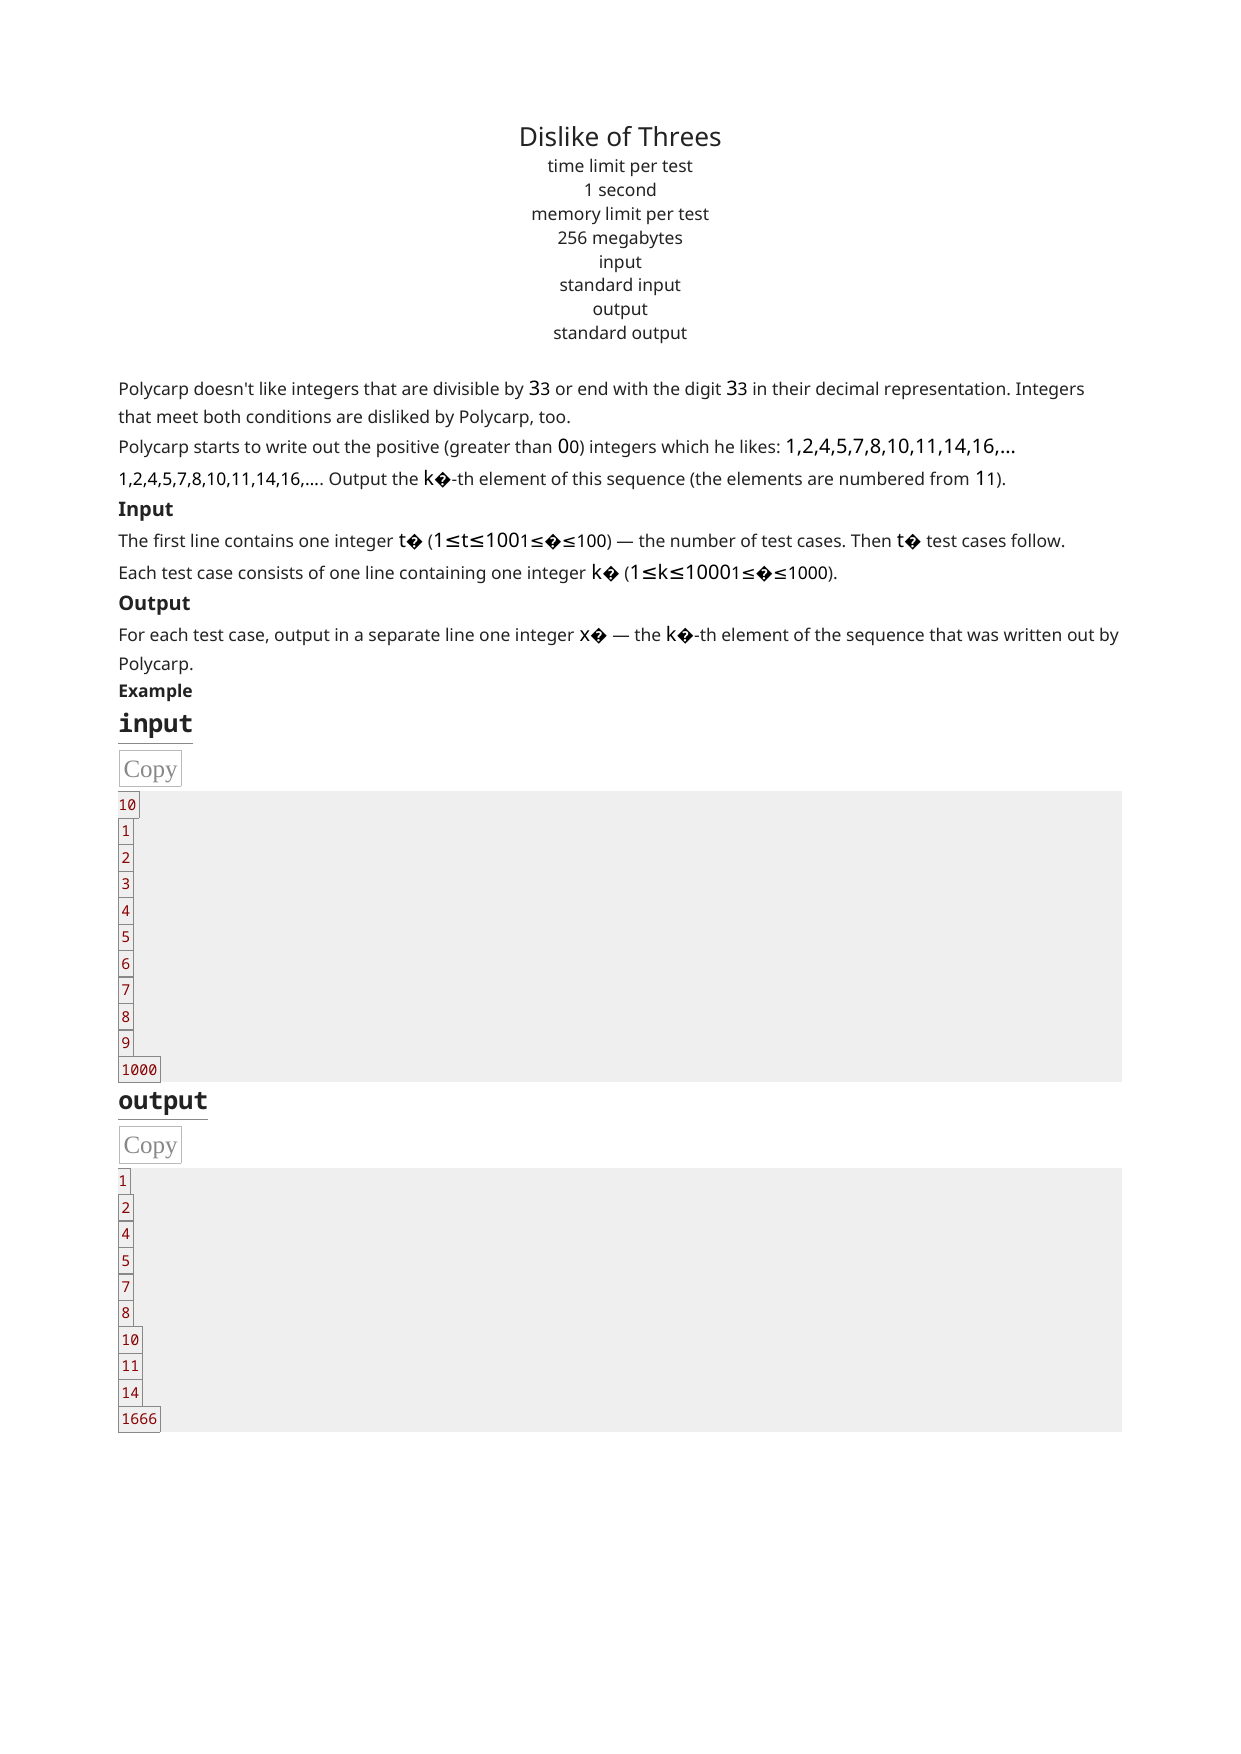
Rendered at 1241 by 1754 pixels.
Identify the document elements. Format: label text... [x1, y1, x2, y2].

text 5 [119, 925, 133, 950]
text [134, 1029, 1122, 1056]
text 11 [119, 1354, 142, 1379]
text 3 [119, 872, 133, 897]
text 8 [119, 1004, 133, 1029]
text Output [118, 589, 1122, 616]
text 9 [119, 1031, 133, 1056]
text Polycarp doesn't like integers that are divisible by 33 or end with the digit 33 in their decimal representation. Integers that meet both conditions are disliked by Polycarp, too. [118, 374, 1122, 429]
text standard output [118, 321, 1122, 345]
text 1 [119, 819, 133, 844]
text [161, 1056, 1122, 1082]
text 14 [119, 1380, 142, 1406]
text Dislike of Threes [118, 118, 1122, 154]
text [134, 897, 1122, 924]
text 4 [119, 898, 133, 924]
text [134, 844, 1122, 871]
text [134, 1273, 1122, 1300]
text time limit per test [118, 154, 1122, 178]
text input [118, 249, 1122, 273]
text 10 [118, 792, 139, 818]
text [134, 1003, 1122, 1029]
text Polycarp starts to write out the positive (greater than 00) integers which he likes: 1,2,4,5,7,8,10,11,14,16,…1,2,4,5,7,8,10,11,14,16,…. Output the k�-th element of this sequence (the elements are numbered from 11). [118, 432, 1122, 491]
text [134, 1247, 1122, 1273]
text output [118, 1082, 1122, 1119]
text 1666 [119, 1407, 160, 1432]
text 5 [119, 1248, 133, 1273]
text 6 [119, 951, 133, 976]
text Copy [120, 1127, 181, 1163]
text [143, 1326, 1122, 1353]
text 7 [119, 978, 133, 1003]
text [161, 1406, 1122, 1432]
text [134, 1221, 1122, 1247]
text [134, 1194, 1122, 1221]
text 2 [119, 1195, 133, 1220]
text Each test case consists of one line containing one integer k� (1≤k≤10001≤�≤1000). [118, 558, 1122, 585]
text The first line contains one integer t� (1≤t≤1001≤�≤100) — the number of test cases. Then t� test cases follow. [118, 526, 1122, 554]
text 7 [119, 1275, 133, 1300]
text [134, 871, 1122, 897]
text [134, 950, 1122, 977]
text [143, 1379, 1122, 1406]
text [134, 1300, 1122, 1326]
text [143, 1353, 1122, 1379]
text 4 [119, 1222, 133, 1247]
text 256 megabytes [118, 225, 1122, 249]
text [140, 791, 1122, 818]
text memory limit per test [118, 202, 1122, 225]
text [131, 1168, 1122, 1194]
text Copy [120, 751, 181, 786]
text [182, 750, 1121, 786]
text 1 [118, 1169, 130, 1194]
text input [118, 706, 1122, 743]
text output [118, 297, 1122, 321]
text standard input [118, 273, 1122, 297]
text [134, 924, 1122, 950]
text Example [118, 679, 1122, 703]
text [134, 818, 1122, 844]
text [182, 1126, 1121, 1163]
text 1000 [119, 1057, 160, 1082]
text 1 second [118, 178, 1122, 202]
text For each test case, output in a separate line one integer x� — the k�-th element of the sequence that was written out by Polycarp. [118, 621, 1122, 675]
text Input [118, 495, 1122, 522]
text [134, 977, 1122, 1003]
text 10 [119, 1327, 142, 1353]
text 8 [119, 1301, 133, 1326]
text 2 [119, 845, 133, 871]
